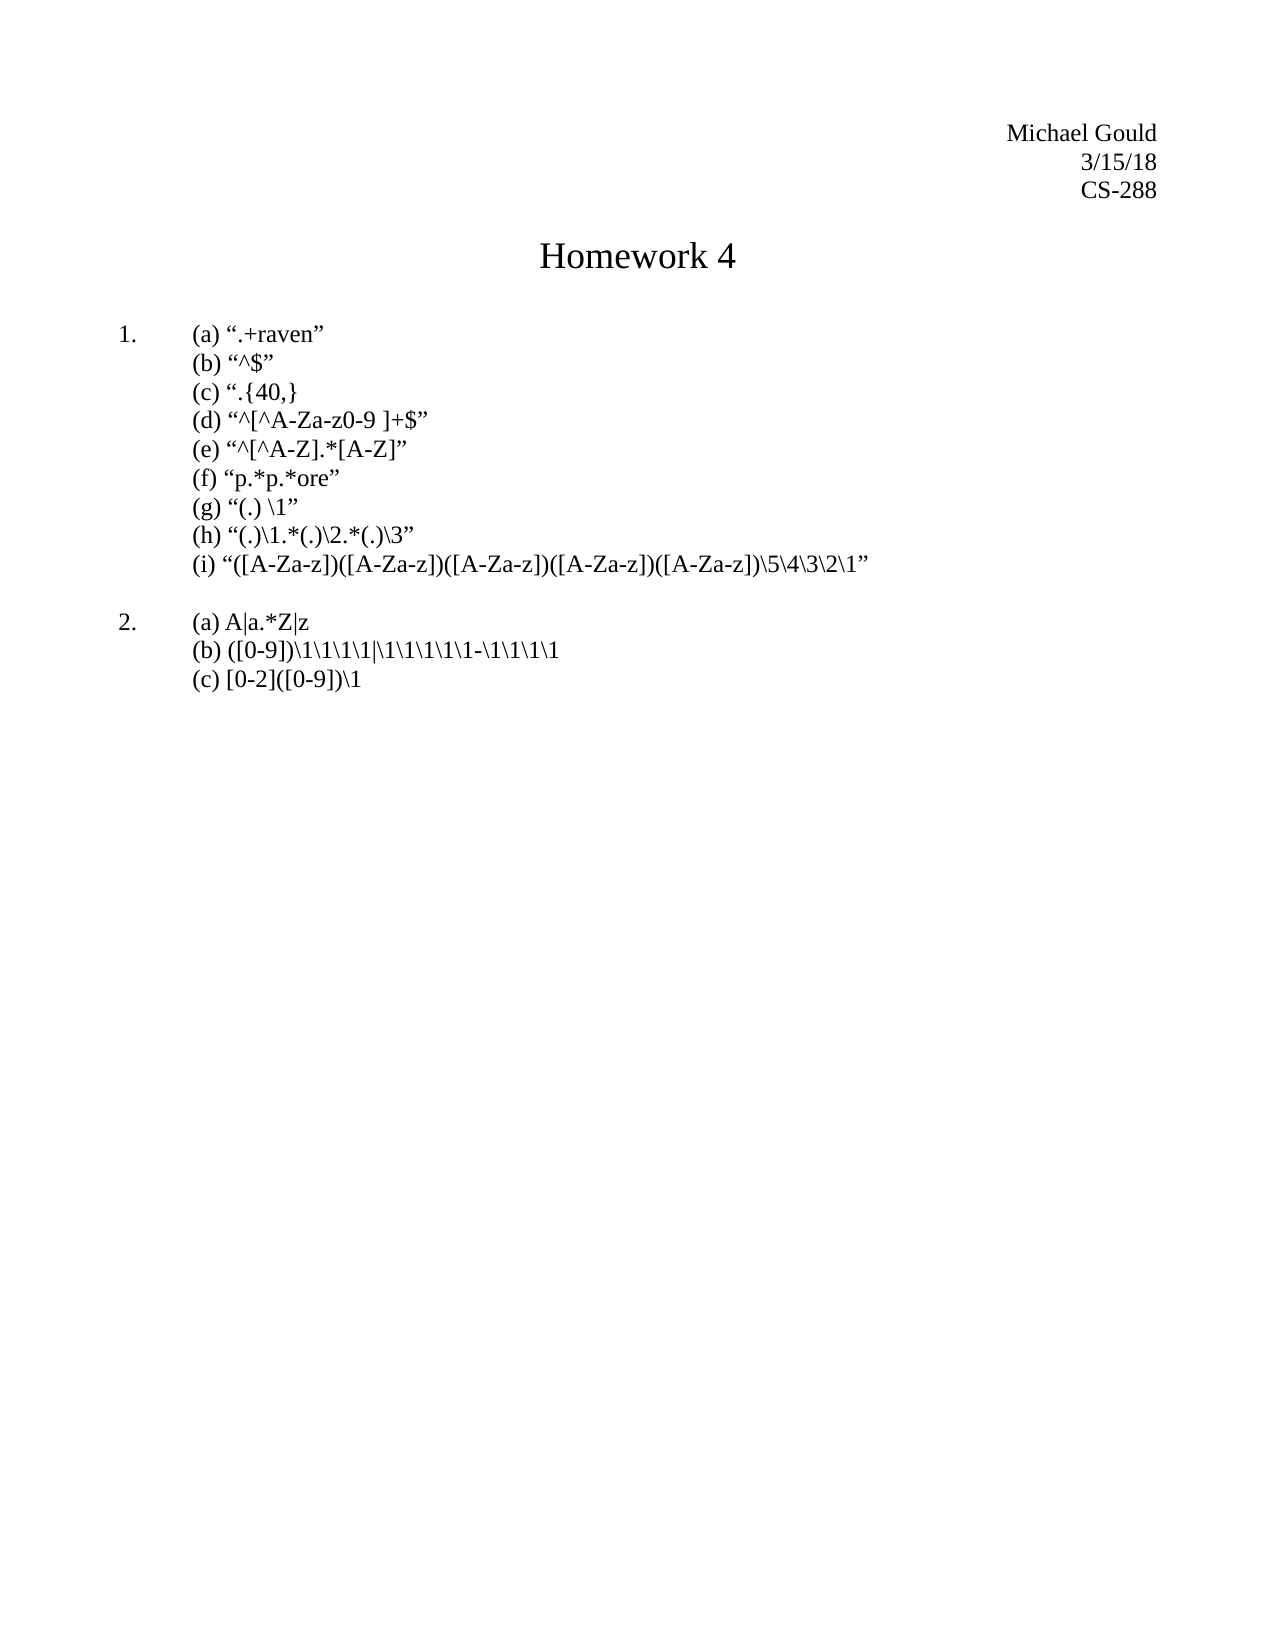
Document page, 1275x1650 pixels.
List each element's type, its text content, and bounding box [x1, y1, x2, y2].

text 1. (a) “.+raven” [118, 319, 1157, 348]
text 3/15/18 [118, 147, 1157, 176]
text 2. (a) A|a.*Z|z [118, 607, 1157, 636]
text (c) [0-2]([0-9])\1 [118, 664, 1157, 693]
text (i) “([A-Za-z])([A-Za-z])([A-Za-z])([A-Za-z])([A-Za-z])\5\4\3\2\1” [118, 549, 1157, 578]
text (g) “(.) \1” [118, 492, 1157, 521]
text (f) “p.*p.*ore” [118, 463, 1157, 492]
text (h) “(.)\1.*(.)\2.*(.)\3” [118, 521, 1157, 549]
text Michael Gould [118, 118, 1157, 147]
text (b) “^$” [118, 348, 1157, 377]
text CS-288 [118, 176, 1157, 204]
text Homework 4 [118, 233, 1157, 276]
text (e) “^[^A-Z].*[A-Z]” [118, 434, 1157, 463]
text (c) “.{40,} [118, 377, 1157, 406]
text (b) ([0-9])\1\1\1\1|\1\1\1\1\1-\1\1\1\1 [118, 636, 1157, 664]
text (d) “^[^A-Za-z0-9 ]+$” [118, 406, 1157, 434]
